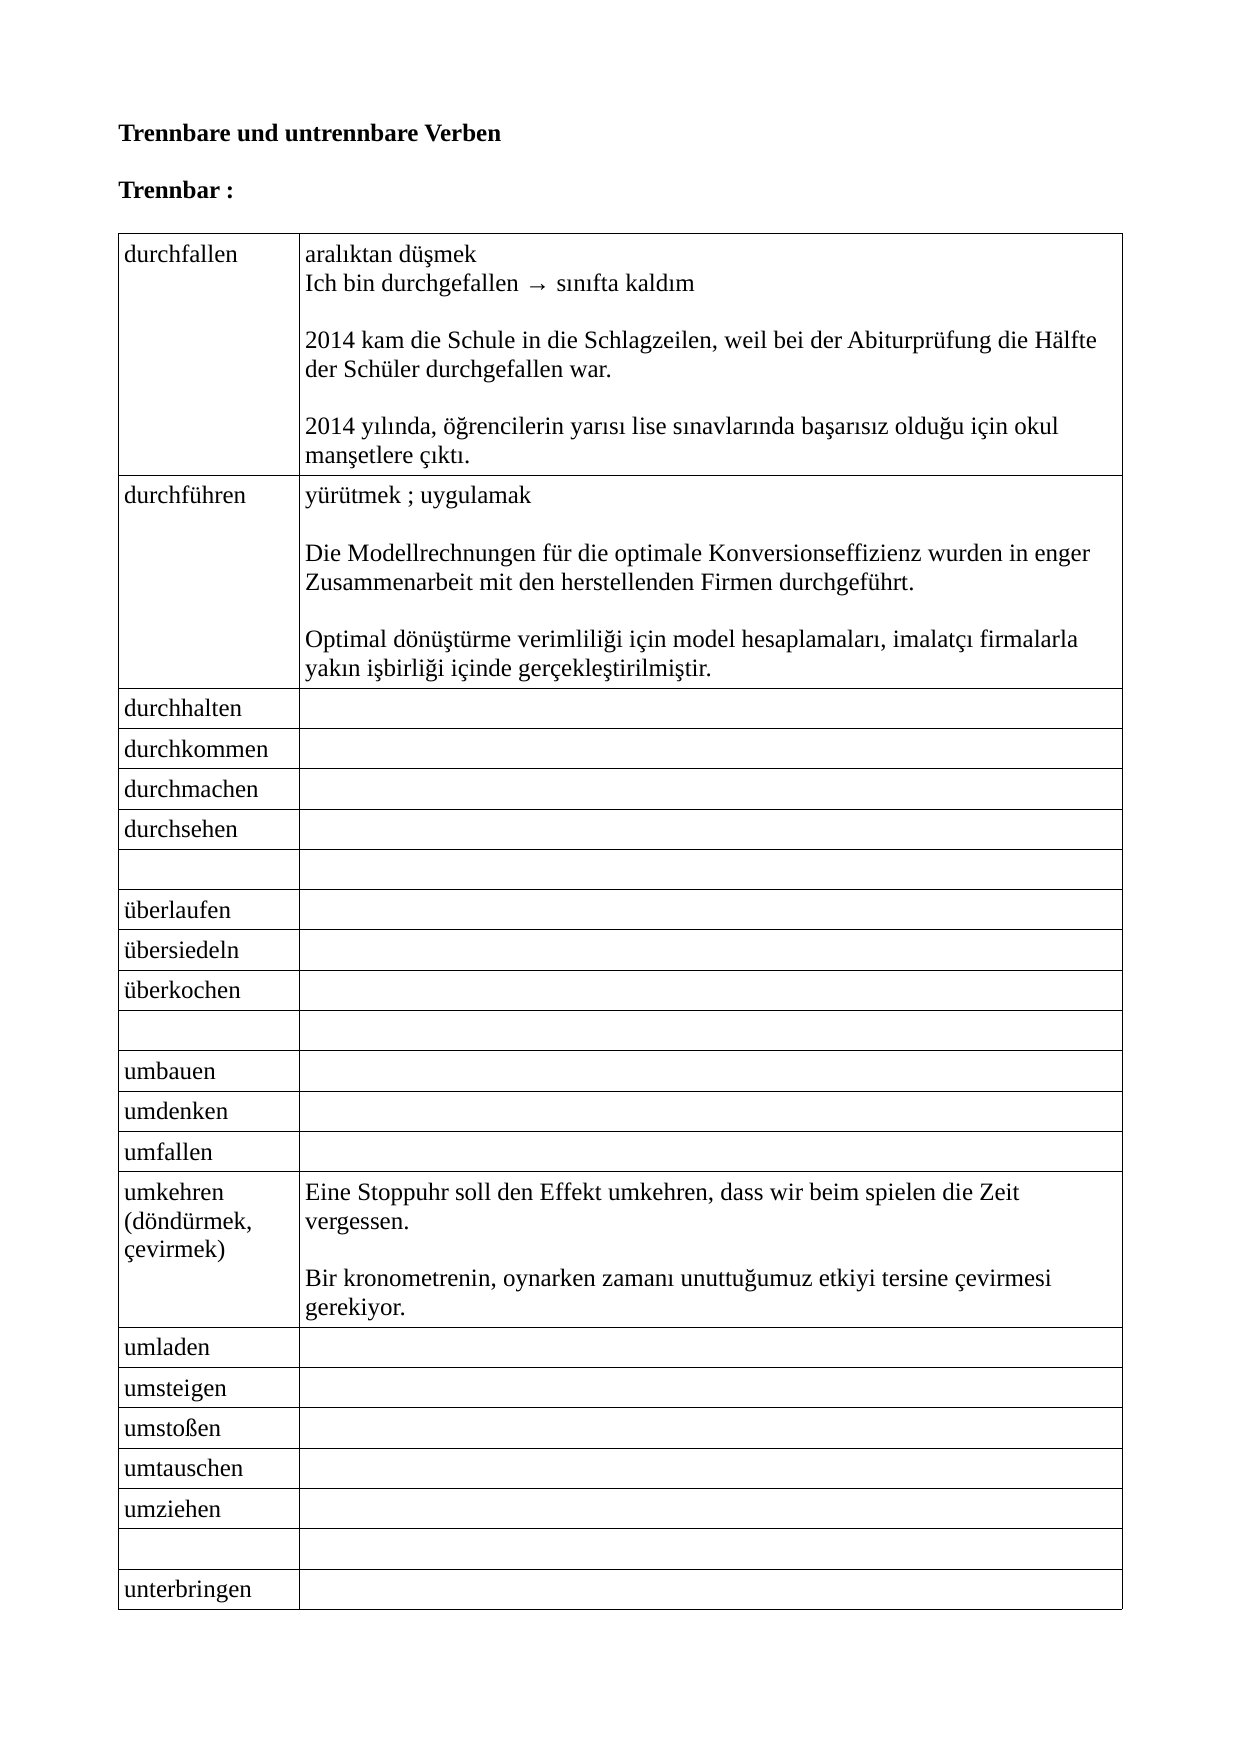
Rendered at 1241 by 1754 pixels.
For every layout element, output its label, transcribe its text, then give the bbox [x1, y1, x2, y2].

text Trennbar : [118, 176, 1122, 204]
table_cell [300, 1408, 1122, 1447]
table_cell umsteigen [119, 1368, 299, 1407]
table_cell umkehren (döndürmek, çevirmek) [119, 1172, 299, 1327]
table_cell [300, 850, 1122, 889]
table_cell [300, 1570, 1122, 1609]
table_cell [300, 810, 1122, 849]
table_cell [300, 689, 1122, 728]
table_cell überkochen [119, 971, 299, 1010]
table_cell [300, 930, 1122, 970]
table_cell [300, 1132, 1122, 1171]
table_cell yürütmek ; uygulamak Die Modellrechnungen für die optimale Konversionseffizienz wurden in enger Zusammenarbeit mit den herstellenden Firmen durchgeführt. Optimal dönüştürme verimliliği için model hesaplamaları, imalatçı firmalarla yakın işbirliği içinde gerçekleştirilmiştir. [300, 476, 1122, 687]
table_cell [300, 1011, 1122, 1050]
table_cell durchmachen [119, 769, 299, 808]
table_cell [300, 971, 1122, 1010]
table_cell [119, 1529, 299, 1568]
table_cell [119, 1011, 299, 1050]
table_cell [119, 850, 299, 889]
table_cell durchsehen [119, 810, 299, 849]
table_cell unterbringen [119, 1570, 299, 1609]
table_cell Eine Stoppuhr soll den Effekt umkehren, dass wir beim spielen die Zeit vergessen. Bir kronometrenin, oynarken zamanı unuttuğumuz etkiyi tersine çevirmesi gerekiyor. [300, 1172, 1122, 1327]
text Trennbare und untrennbare Verben [118, 118, 1122, 147]
table_cell [300, 1092, 1122, 1131]
table_cell überlaufen [119, 890, 299, 929]
table_cell [300, 769, 1122, 808]
table_cell umfallen [119, 1132, 299, 1171]
table_cell [300, 1449, 1122, 1488]
table_cell durchhalten [119, 689, 299, 728]
table_cell umbauen [119, 1051, 299, 1091]
table_cell [300, 890, 1122, 929]
table_cell durchführen [119, 476, 299, 687]
table_cell [300, 1529, 1122, 1568]
table_cell durchkommen [119, 729, 299, 768]
table_cell [300, 1328, 1122, 1367]
table_cell umdenken [119, 1092, 299, 1131]
table_cell umtauschen [119, 1449, 299, 1488]
table_cell umladen [119, 1328, 299, 1367]
table_cell [300, 1489, 1122, 1528]
table_cell übersiedeln [119, 930, 299, 970]
table_cell [300, 1051, 1122, 1091]
table_header aralıktan düşmek Ich bin durchgefallen → sınıfta kaldım 2014 kam die Schule in die Schlagzeilen, weil bei der Abiturprüfung die Hälfte der Schüler durchgefallen war. 2014 yılında, öğrencilerin yarısı lise sınavlarında başarısız olduğu için okul manşetlere çıktı. [300, 234, 1122, 475]
table_cell umstoßen [119, 1408, 299, 1447]
table_cell [300, 729, 1122, 768]
table_cell umziehen [119, 1489, 299, 1528]
table_cell [300, 1368, 1122, 1407]
table_header durchfallen [119, 234, 299, 475]
